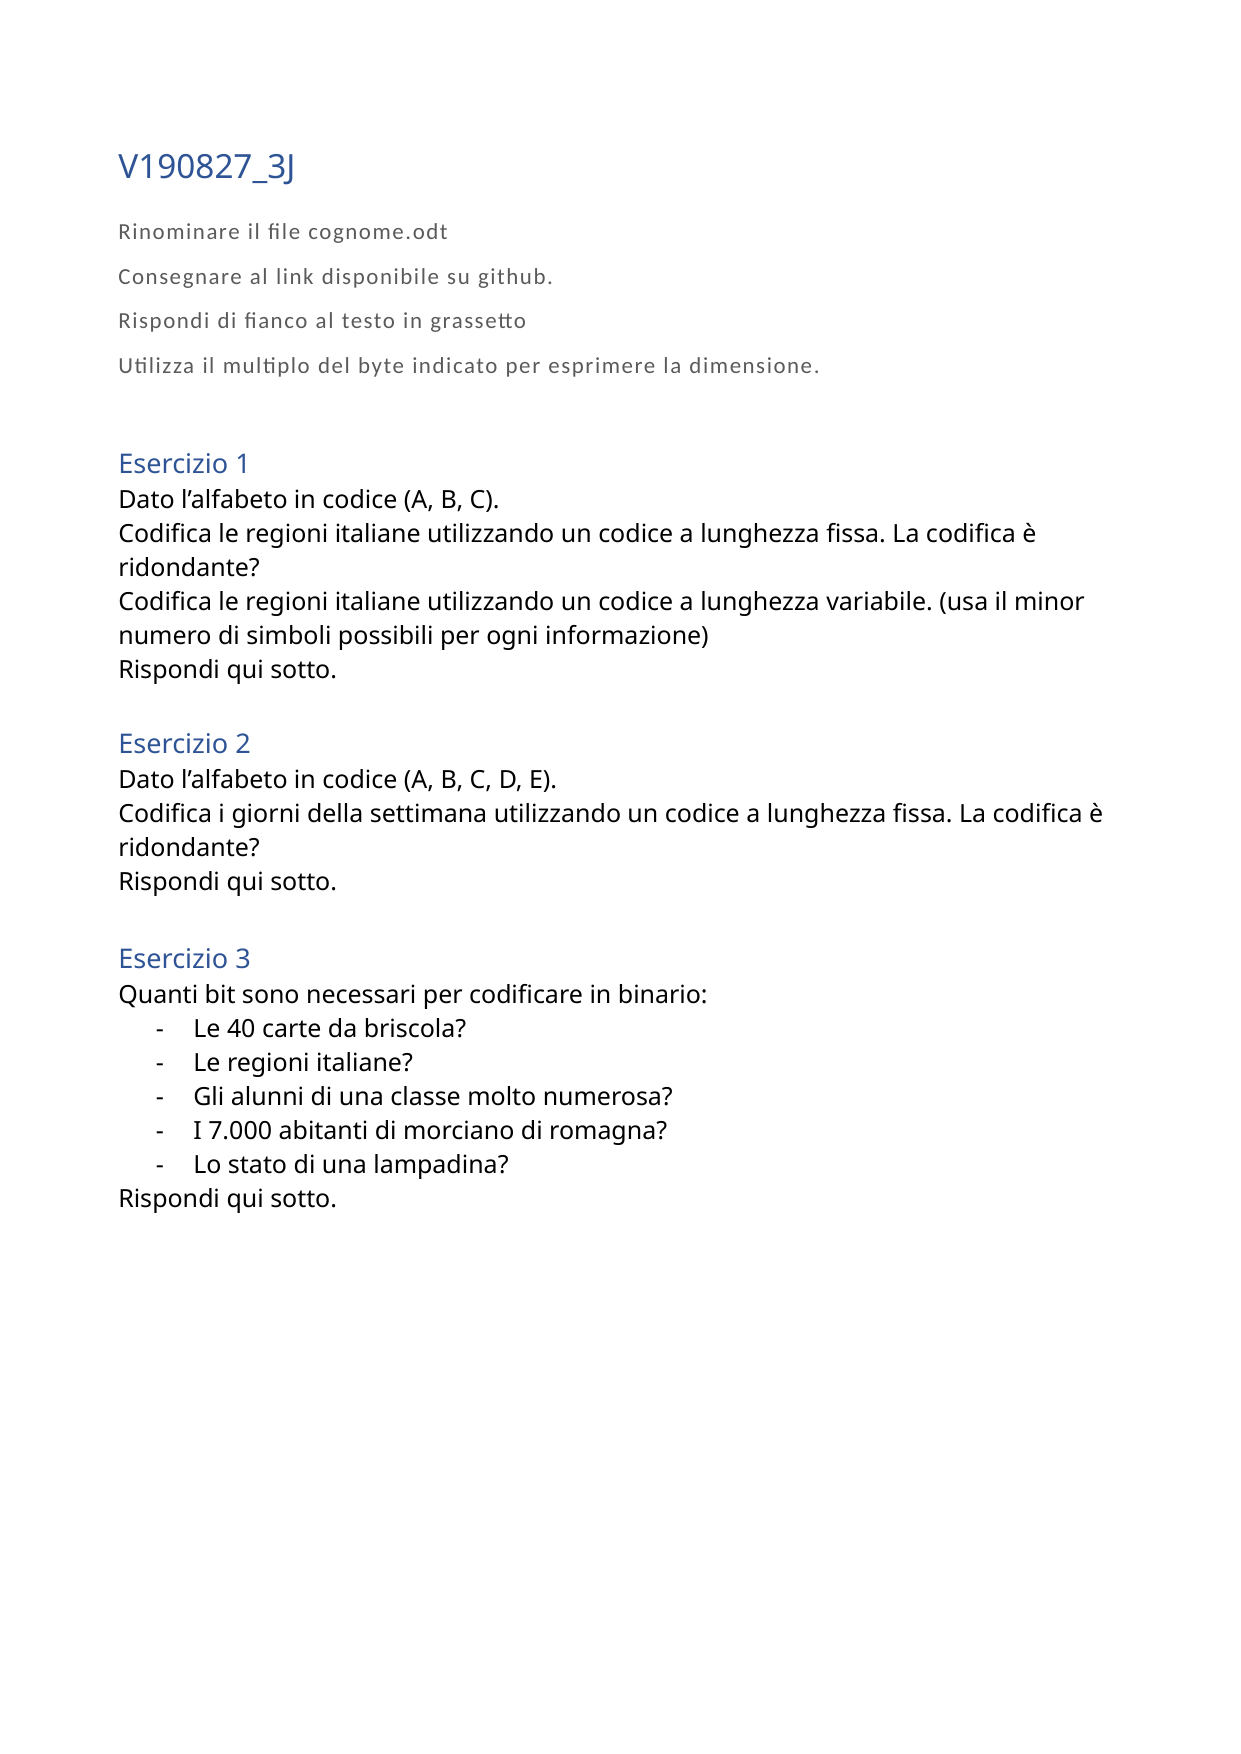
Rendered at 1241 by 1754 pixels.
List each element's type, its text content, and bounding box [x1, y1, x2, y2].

text Rispondi qui sotto. [118, 863, 1122, 897]
subtitle Utilizza il multiplo del byte indicato per esprimere la dimensione. [118, 351, 1122, 379]
text Codifica le regioni italiane utilizzando un codice a lunghezza variabile. (usa il minor numero di simboli possibili per ogni informazione) [118, 584, 1122, 652]
subtitle Rispondi di fianco al testo in grassetto [118, 307, 1122, 335]
text Dato l’alfabeto in codice (A, B, C). [118, 482, 1122, 516]
text Rispondi qui sotto. [118, 1181, 1122, 1215]
text Quanti bit sono necessari per codificare in binario: [118, 977, 1122, 1011]
list Le 40 carte da briscola? [156, 1011, 1122, 1045]
subtitle Esercizio 2 [118, 724, 1122, 761]
list Le regioni italiane? [156, 1045, 1122, 1079]
subtitle V190827_3J [118, 143, 1122, 188]
list Lo stato di una lampadina? [156, 1147, 1122, 1181]
text Codifica le regioni italiane utilizzando un codice a lunghezza fissa. La codifica è ridondante? [118, 516, 1122, 584]
list Gli alunni di una classe molto numerosa? [156, 1079, 1122, 1113]
subtitle Consegnare al link disponibile su github. [118, 262, 1122, 290]
subtitle Esercizio 3 [118, 940, 1122, 977]
subtitle Rinominare il file cognome.odt [118, 217, 1122, 245]
subtitle Esercizio 1 [118, 445, 1122, 482]
list I 7.000 abitanti di morciano di romagna? [156, 1113, 1122, 1147]
text Rispondi qui sotto. [118, 652, 1122, 686]
text Dato l’alfabeto in codice (A, B, C, D, E). [118, 761, 1122, 795]
text Codifica i giorni della settimana utilizzando un codice a lunghezza fissa. La codifica è ridondante? [118, 795, 1122, 863]
